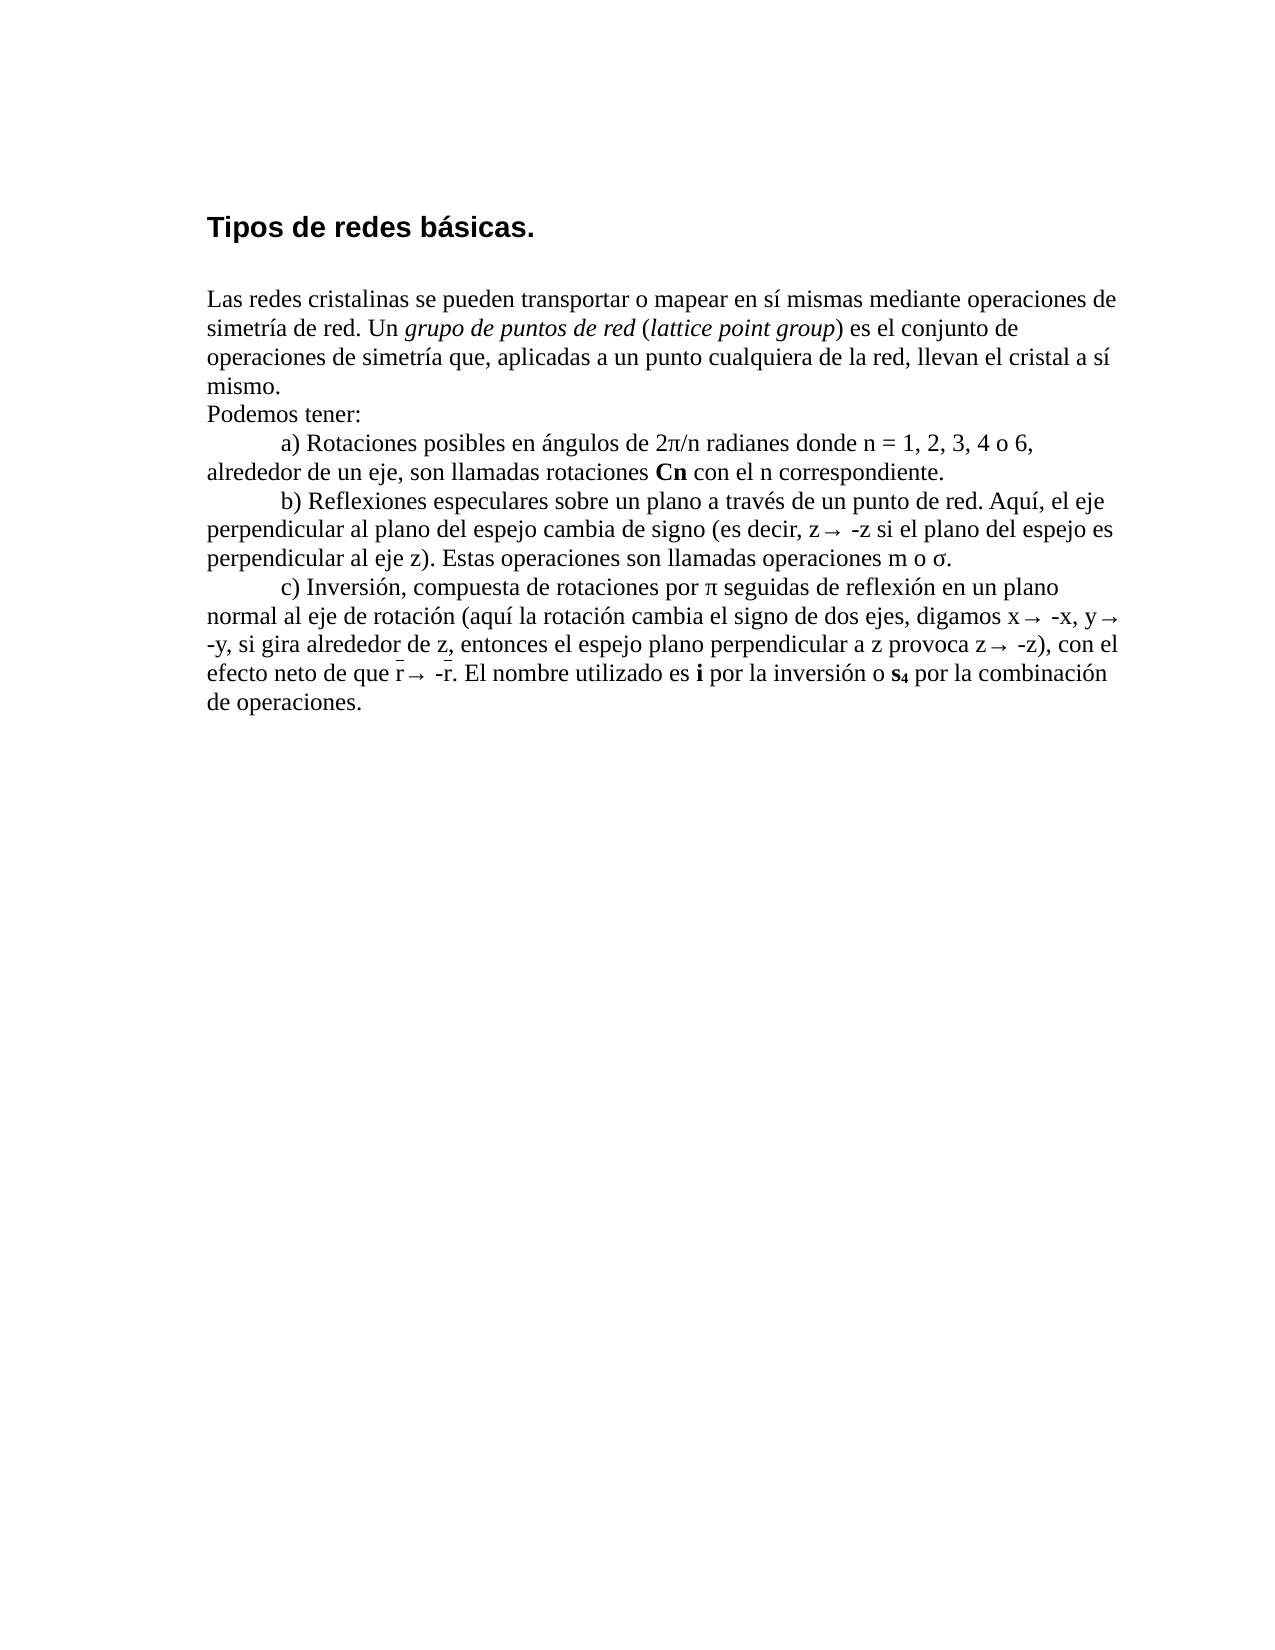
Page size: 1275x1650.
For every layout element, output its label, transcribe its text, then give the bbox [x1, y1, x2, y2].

text Podemos tener: a) Rotaciones posibles en ángulos de 2π/n radianes donde n = 1, 2, 3, 4 o 6, alrededor de un eje, son llamadas rotaciones Cn con el n correspondiente. b) Reflexiones especulares sobre un plano a través de un punto de red. Aquí, el eje perpendicular al plano del espejo cambia de signo (es decir, z→ -z si el plano del espejo es perpendicular al eje z). Estas operaciones son llamadas operaciones m o σ. c) Inversión, compuesta de rotaciones por π seguidas de reflexión en un plano normal al eje de rotación (aquí la rotación cambia el signo de dos ejes, digamos x→ -x, y→ -y, si gira alrededor de z, entonces el espejo plano perpendicular a z provoca z→ -z), con el efecto neto de que r→ -r. El nombre utilizado es i por la inversión o s4 por la combinación de operaciones. [207, 399, 1127, 716]
text Las redes cristalinas se pueden transportar o mapear en sí mismas mediante operaciones de simetría de red. Un grupo de puntos de red (lattice point group) es el conjunto de operaciones de simetría que, aplicadas a un punto cualquiera de la red, llevan el cristal a sí mismo. [207, 256, 1127, 399]
subtitle Tipos de redes básicas. [207, 210, 1127, 243]
